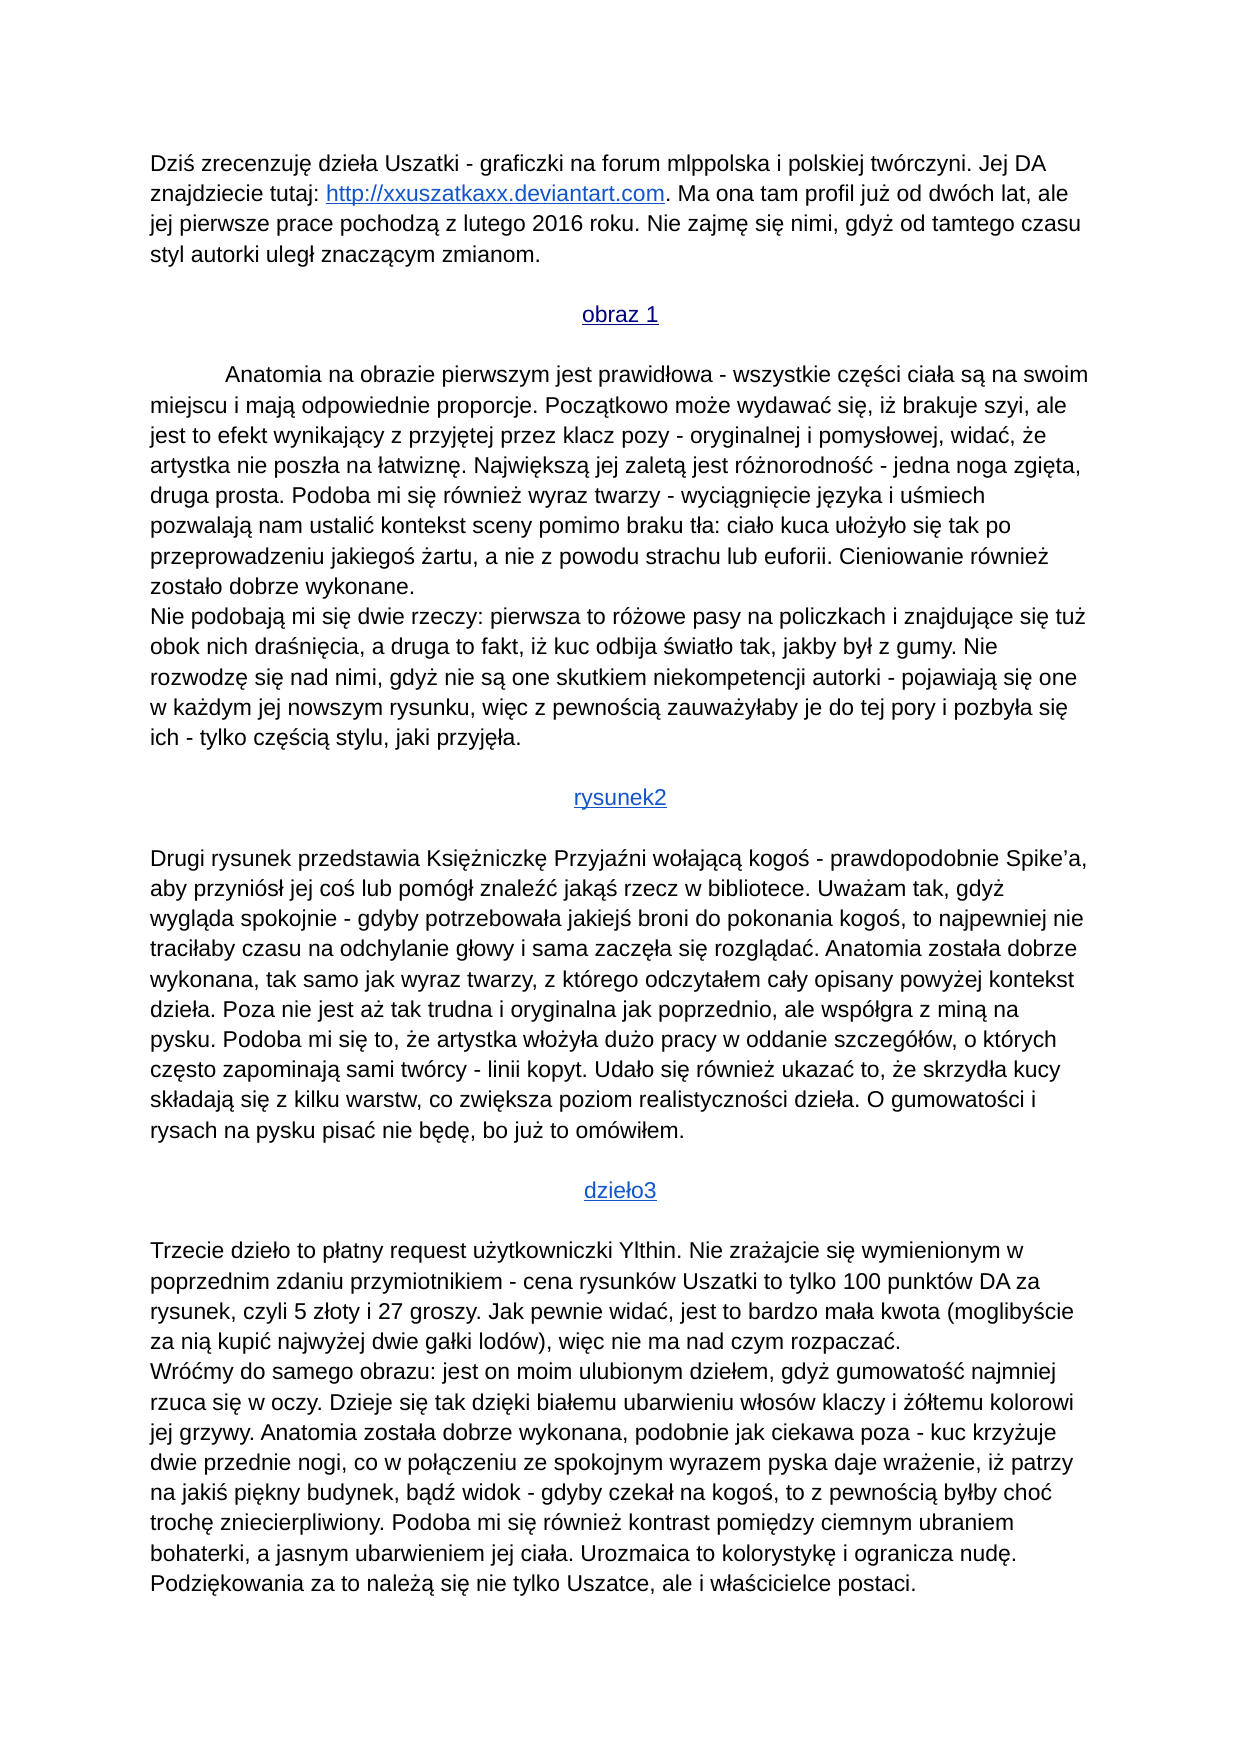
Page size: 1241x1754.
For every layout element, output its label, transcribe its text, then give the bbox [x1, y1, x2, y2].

text Nie podobają mi się dwie rzeczy: pierwsza to różowe pasy na policzkach i znajdujące się tuż obok nich draśnięcia, a druga to fakt, iż kuc odbija światło tak, jakby był z gumy. Nie rozwodzę się nad nimi, gdyż nie są one skutkiem niekompetencji autorki - pojawiają się one w każdym jej nowszym rysunku, więc z pewnością zauważyłaby je do tej pory i pozbyła się ich - tylko częścią stylu, jaki przyjęła. [150, 603, 1090, 750]
text rysunek2 [150, 784, 1090, 811]
text Drugi rysunek przedstawia Księżniczkę Przyjaźni wołającą kogoś - prawdopodobnie Spike’a, aby przyniósł jej coś lub pomógł znaleźć jakąś rzecz w bibliotece. Uważam tak, gdyż wygląda spokojnie - gdyby potrzebowała jakiejś broni do pokonania kogoś, to najpewniej nie traciłaby czasu na odchylanie głowy i sama zaczęła się rozglądać. Anatomia została dobrze wykonana, tak samo jak wyraz twarzy, z którego odczytałem cały opisany powyżej kontekst dzieła. Poza nie jest aż tak trudna i oryginalna jak poprzednio, ale współgra z miną na pysku. Podoba mi się to, że artystka włożyła dużo pracy w oddanie szczegółów, o których często zapominają sami twórcy - linii kopyt. Udało się również ukazać to, że skrzydła kucy składają się z kilku warstw, co zwiększa poziom realistyczności dzieła. O gumowatości i rysach na pysku pisać nie będę, bo już to omówiłem. [150, 845, 1090, 1143]
text Wróćmy do samego obrazu: jest on moim ulubionym dziełem, gdyż gumowatość najmniej rzuca się w oczy. Dzieje się tak dzięki białemu ubarwieniu włosów klaczy i żółtemu kolorowi jej grzywy. Anatomia została dobrze wykonana, podobnie jak ciekawa poza - kuc krzyżuje dwie przednie nogi, co w połączeniu ze spokojnym wyrazem pyska daje wrażenie, iż patrzy na jakiś piękny budynek, bądź widok - gdyby czekał na kogoś, to z pewnością byłby choć trochę zniecierpliwiony. Podoba mi się również kontrast pomiędzy ciemnym ubraniem bohaterki, a jasnym ubarwieniem jej ciała. Urozmaica to kolorystykę i ogranicza nudę. Podziękowania za to należą się nie tylko Uszatce, ale i właścicielce postaci. [150, 1358, 1090, 1596]
text dzieło3 [150, 1177, 1090, 1203]
text obraz 1 [150, 301, 1090, 327]
text Dziś zrecenzuję dzieła Uszatki - graficzki na forum mlppolska i polskiej twórczyni. Jej DA znajdziecie tutaj: http://xxuszatkaxx.deviantart.com. Ma ona tam profil już od dwóch lat, ale jej pierwsze prace pochodzą z lutego 2016 roku. Nie zajmę się nimi, gdyż od tamtego czasu styl autorki uległ znaczącym zmianom. [150, 150, 1090, 267]
text Trzecie dzieło to płatny request użytkowniczki Ylthin. Nie zrażajcie się wymienionym w poprzednim zdaniu przymiotnikiem - cena rysunków Uszatki to tylko 100 punktów DA za rysunek, czyli 5 złoty i 27 groszy. Jak pewnie widać, jest to bardzo mała kwota (moglibyście za nią kupić najwyżej dwie gałki lodów), więc nie ma nad czym rozpaczać. [150, 1237, 1090, 1354]
text Anatomia na obrazie pierwszym jest prawidłowa - wszystkie części ciała są na swoim miejscu i mają odpowiednie proporcje. Początkowo może wydawać się, iż brakuje szyi, ale jest to efekt wynikający z przyjętej przez klacz pozy - oryginalnej i pomysłowej, widać, że artystka nie poszła na łatwiznę. Największą jej zaletą jest różnorodność - jedna noga zgięta, druga prosta. Podoba mi się również wyraz twarzy - wyciągnięcie języka i uśmiech pozwalają nam ustalić kontekst sceny pomimo braku tła: ciało kuca ułożyło się tak po przeprowadzeniu jakiegoś żartu, a nie z powodu strachu lub euforii. Cieniowanie również zostało dobrze wykonane. [150, 361, 1090, 599]
